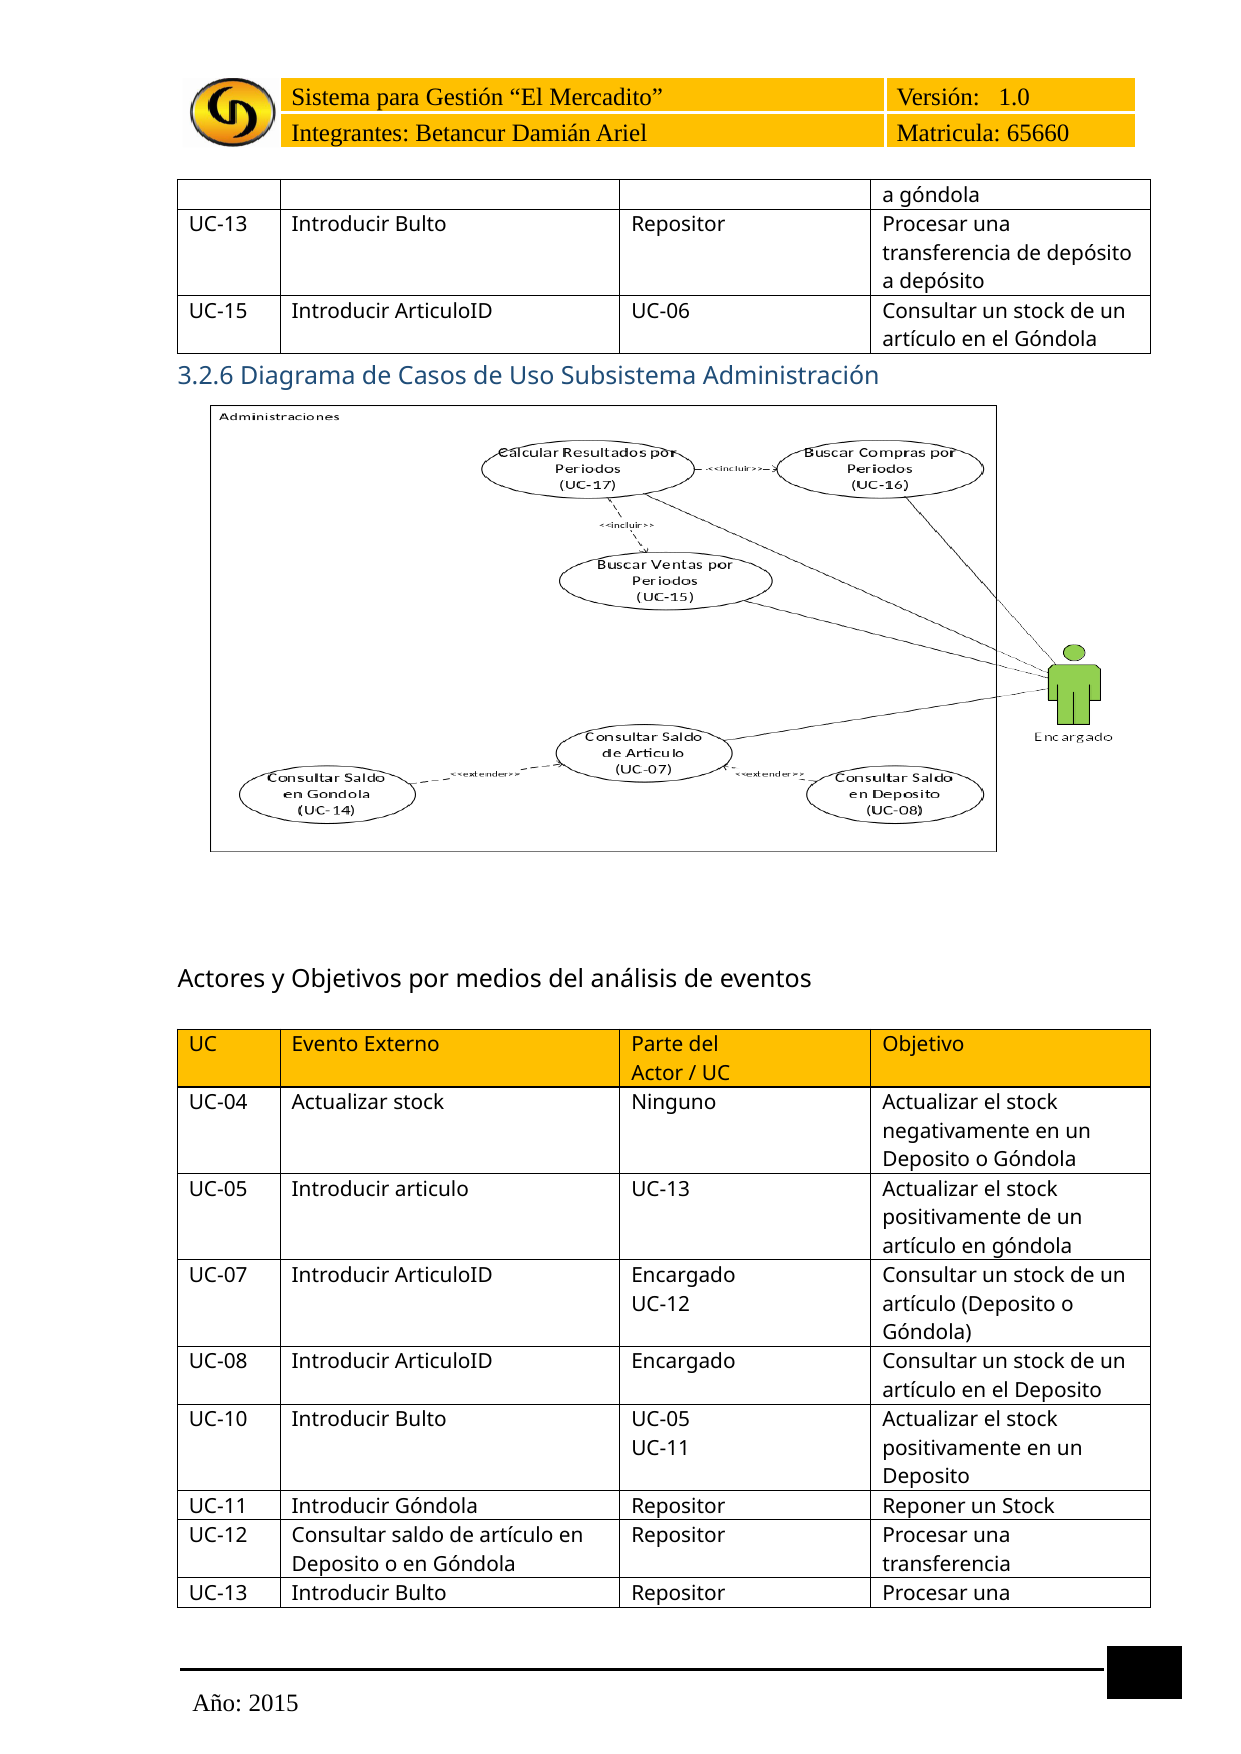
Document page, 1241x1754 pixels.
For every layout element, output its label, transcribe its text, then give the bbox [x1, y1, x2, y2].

table_cell Procesar una [871, 1578, 1150, 1607]
table_cell UC-15 [178, 296, 280, 353]
table_cell Introducir ArticuloID [281, 296, 619, 353]
table_cell Introducir Góndola [281, 1491, 619, 1519]
table_cell [620, 180, 870, 208]
table_cell Consultar saldo de artículo en Deposito o en Góndola [281, 1520, 619, 1577]
table_cell UC-10 [178, 1405, 280, 1490]
table_cell Procesar una transferencia [871, 1520, 1150, 1577]
table_cell Repositor [620, 1520, 870, 1577]
table_cell UC-07 [178, 1260, 280, 1346]
table_cell Introducir Bulto [281, 1578, 619, 1607]
text Actores y Objetivos por medios del análisis de eventos [177, 960, 1152, 994]
table_cell Consultar un stock de un artículo (Deposito o Góndola) [871, 1260, 1150, 1346]
table_cell Encargado [620, 1347, 870, 1403]
subtitle 3.2.6 Diagrama de Casos de Uso Subsistema Administración [177, 358, 1152, 392]
table_cell Consultar un stock de un artículo en el Deposito [871, 1347, 1150, 1403]
table_header Objetivo [871, 1030, 1150, 1086]
table_cell Reponer un Stock [871, 1491, 1150, 1519]
table_cell UC-13 [178, 210, 280, 295]
table_cell UC-04 [178, 1088, 280, 1173]
table_cell UC-06 [620, 296, 870, 353]
table_cell Introducir Bulto [281, 1405, 619, 1490]
table_cell UC-08 [178, 1347, 280, 1403]
table_cell [281, 180, 619, 208]
table_cell Encargado UC-12 [620, 1260, 870, 1346]
table_header UC [178, 1030, 280, 1086]
table_cell Introducir articulo [281, 1174, 619, 1259]
table_cell Repositor [620, 1491, 870, 1519]
table_cell UC-05 UC-11 [620, 1405, 870, 1490]
table_cell Actualizar el stock positivamente en un Deposito [871, 1405, 1150, 1490]
table_cell a góndola [871, 180, 1150, 208]
table_header Evento Externo [281, 1030, 619, 1086]
table_cell Procesar una transferencia de depósito a depósito [871, 210, 1150, 295]
table_cell Introducir ArticuloID [281, 1260, 619, 1346]
table_cell Repositor [620, 210, 870, 295]
table_cell [178, 180, 280, 208]
table_cell Actualizar el stock negativamente en un Deposito o Góndola [871, 1088, 1150, 1173]
table_cell UC-11 [178, 1491, 280, 1519]
table_cell Introducir Bulto [281, 210, 619, 295]
table_cell Ninguno [620, 1088, 870, 1173]
table_cell UC-12 [178, 1520, 280, 1577]
table_cell Actualizar stock [281, 1088, 619, 1173]
table_cell Introducir ArticuloID [281, 1347, 619, 1403]
table_cell Repositor [620, 1578, 870, 1607]
table_cell UC-13 [620, 1174, 870, 1259]
table_cell Consultar un stock de un artículo en el Góndola [871, 296, 1150, 353]
table_header Parte del Actor / UC [620, 1030, 870, 1086]
table_cell Actualizar el stock positivamente de un artículo en góndola [871, 1174, 1150, 1259]
table_cell UC-13 [178, 1578, 280, 1607]
table_cell UC-05 [178, 1174, 280, 1259]
